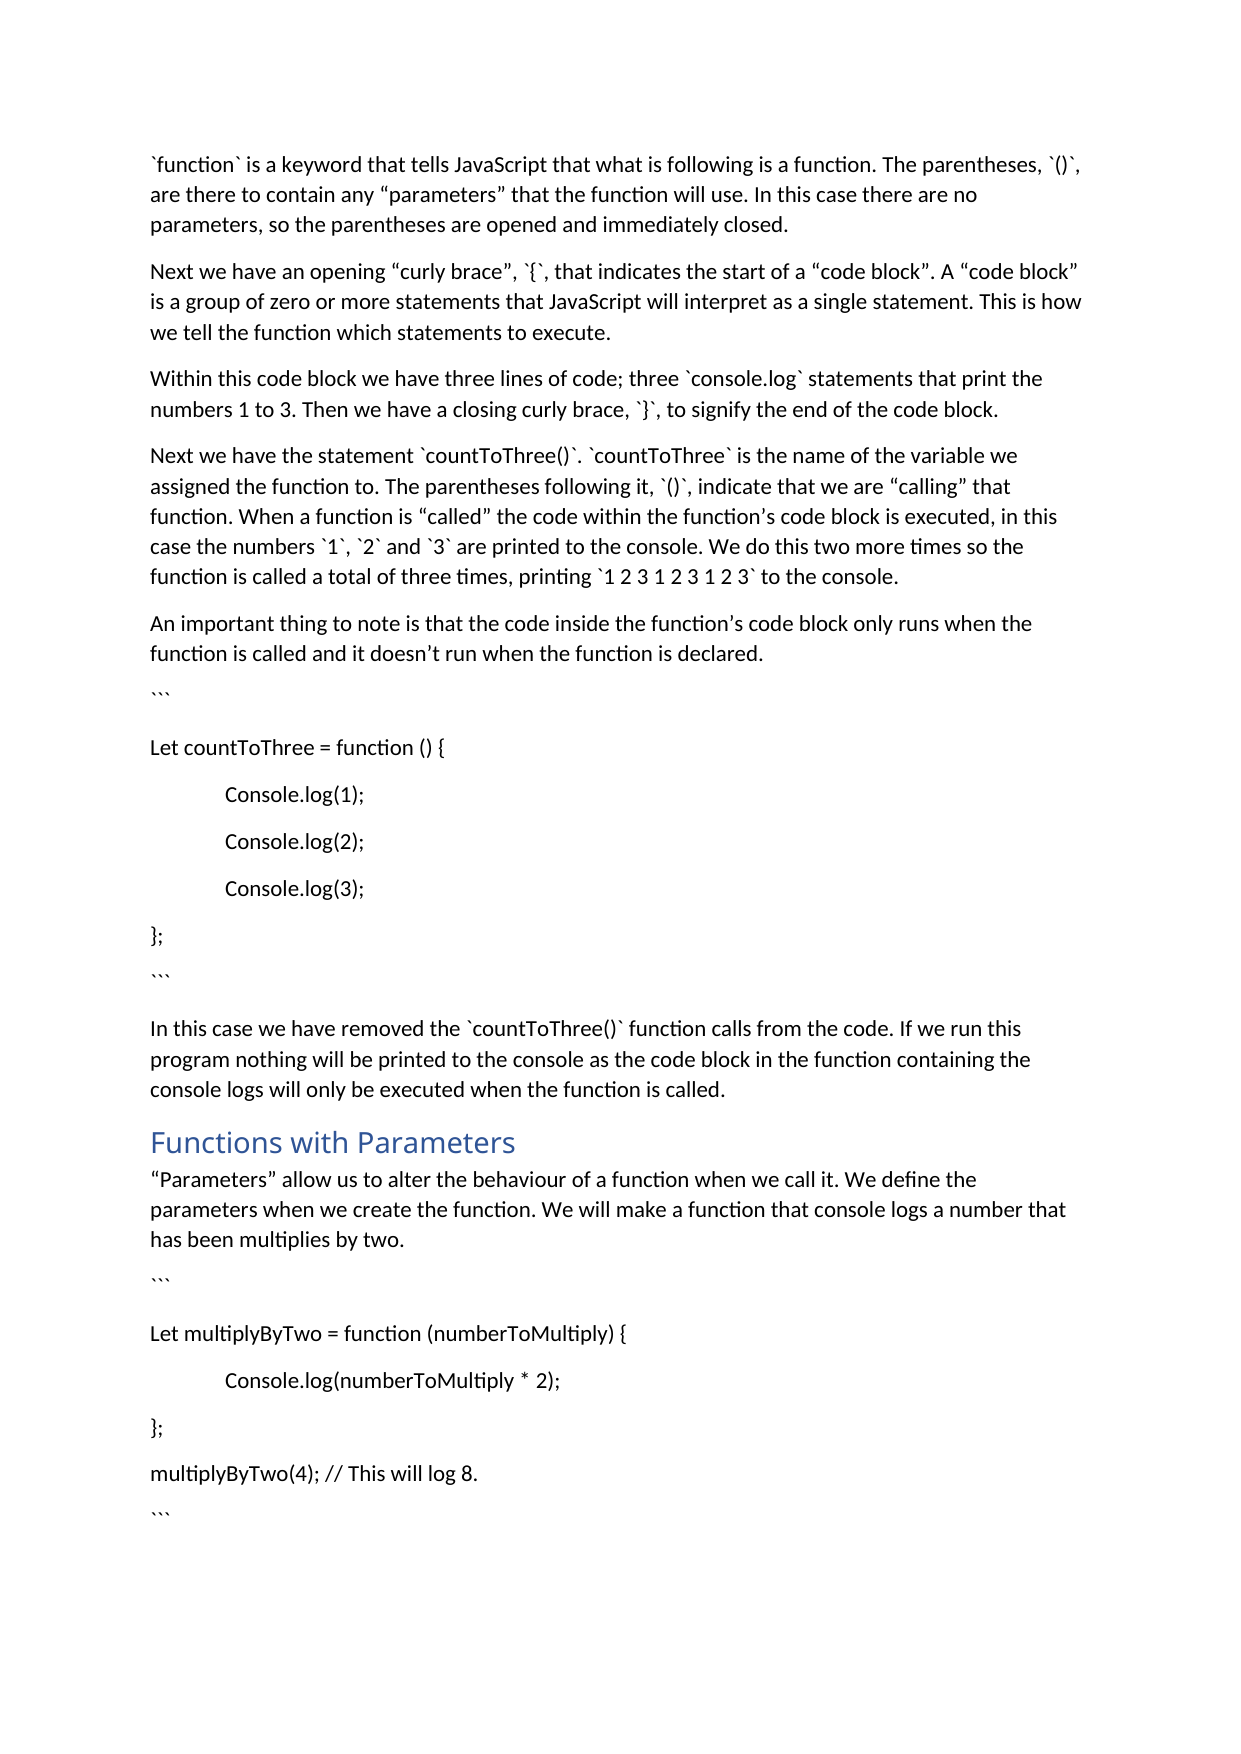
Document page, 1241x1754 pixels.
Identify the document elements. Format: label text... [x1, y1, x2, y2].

text Console.log(2); [150, 827, 1090, 855]
text ``` [150, 968, 1090, 996]
text In this case we have removed the `countToThree()` function calls from the code. If we run this program nothing will be printed to the console as the code block in the function containing the console logs will only be executed when the function is called. [150, 1014, 1090, 1103]
text }; [150, 1413, 1090, 1441]
text Let countToThree = function () { [150, 733, 1090, 761]
subtitle Functions with Parameters [150, 1122, 1090, 1162]
text `function` is a keyword that tells JavaScript that what is following is a function. The parentheses, `()`, are there to contain any “parameters” that the function will use. In this case there are no parameters, so the parentheses are opened and immediately closed. [150, 150, 1090, 238]
text Within this code block we have three lines of code; three `console.log` statements that print the numbers 1 to 3. Then we have a closing curly brace, `}`, to signify the end of the code block. [150, 364, 1090, 423]
text Next we have an opening “curly brace”, `{`, that indicates the start of a “code block”. A “code block” is a group of zero or more statements that JavaScript will interpret as a single statement. This is how we tell the function which statements to execute. [150, 257, 1090, 346]
text Console.log(3); [150, 874, 1090, 902]
text Console.log(1); [150, 780, 1090, 808]
text Let multiplyByTwo = function (numberToMultiply) { [150, 1319, 1090, 1347]
text Console.log(numberToMultiply * 2); [150, 1366, 1090, 1394]
text Next we have the statement `countToThree()`. `countToThree` is the name of the variable we assigned the function to. The parentheses following it, `()`, indicate that we are “calling” that function. When a function is “called” the code within the function’s code block is executed, in this case the numbers `1`, `2` and `3` are printed to the console. We do this two more times so the function is called a total of three times, printing `1 2 3 1 2 3 1 2 3` to the console. [150, 442, 1090, 591]
text multiplyByTwo(4); // This will log 8. [150, 1459, 1090, 1487]
text ``` [150, 686, 1090, 714]
text ``` [150, 1272, 1090, 1300]
text “Parameters” allow us to alter the behaviour of a function when we call it. We define the parameters when we create the function. We will make a function that console logs a number that has been multiplies by two. [150, 1165, 1090, 1253]
text ``` [150, 1506, 1090, 1534]
text An important thing to note is that the code inside the function’s code block only runs when the function is called and it doesn’t run when the function is declared. [150, 609, 1090, 668]
text }; [150, 921, 1090, 949]
